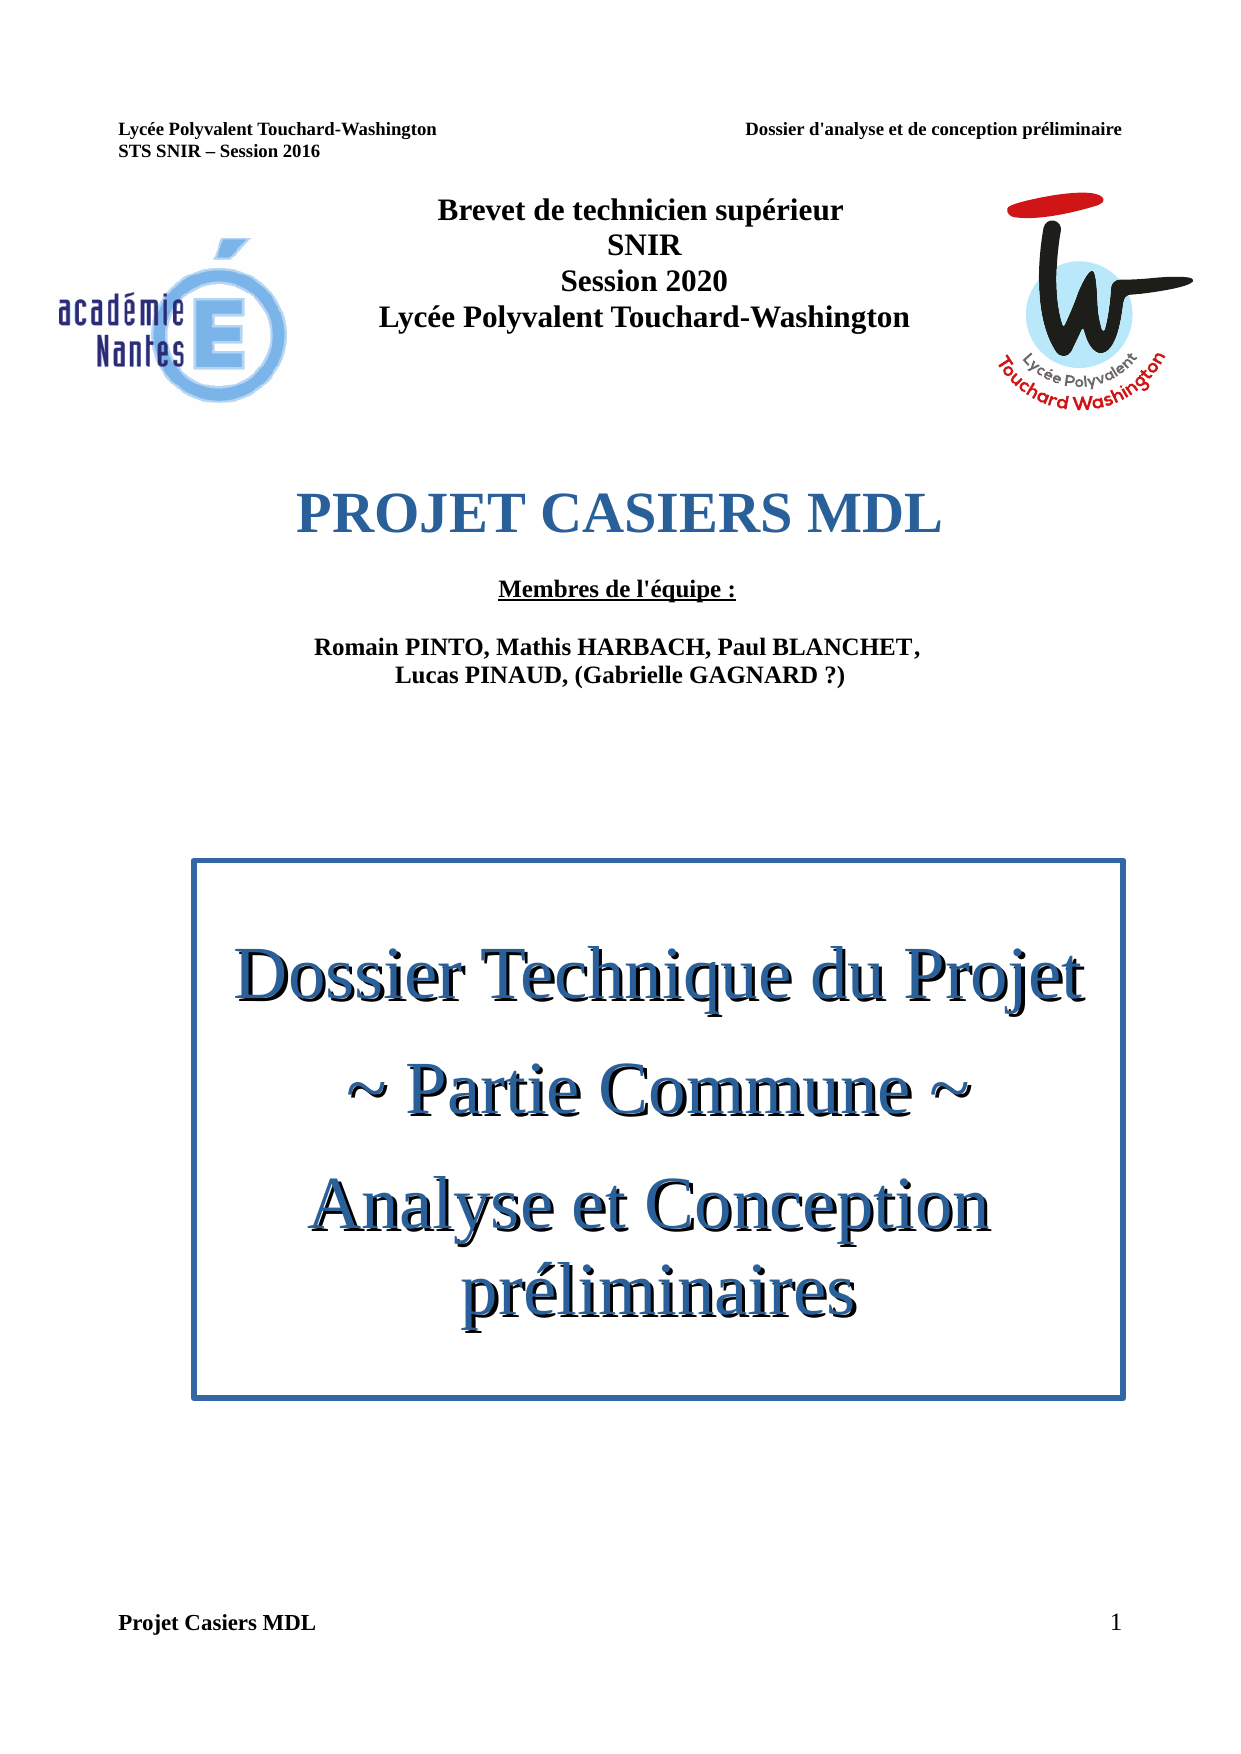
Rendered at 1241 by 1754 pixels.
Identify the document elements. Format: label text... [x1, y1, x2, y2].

text Lycée Polyvalent Touchard-Washington [290, 298, 1029, 334]
text Lucas PINAUD, (Gabrielle GAGNARD ?) [118, 660, 1122, 689]
picture [54, 202, 290, 439]
text [1058, 227, 1122, 263]
text Session 2020 [290, 263, 1039, 298]
text [1097, 263, 1122, 279]
text SNIR [290, 227, 1043, 263]
text PROJET CASIERS MDL [118, 478, 1122, 545]
text Romain PINTO, Mathis HARBACH, Paul BLANCHET , [118, 632, 1122, 660]
text Membres de l'équipe : [118, 574, 1122, 603]
text Brevet de technicien supérieur [118, 191, 1122, 227]
